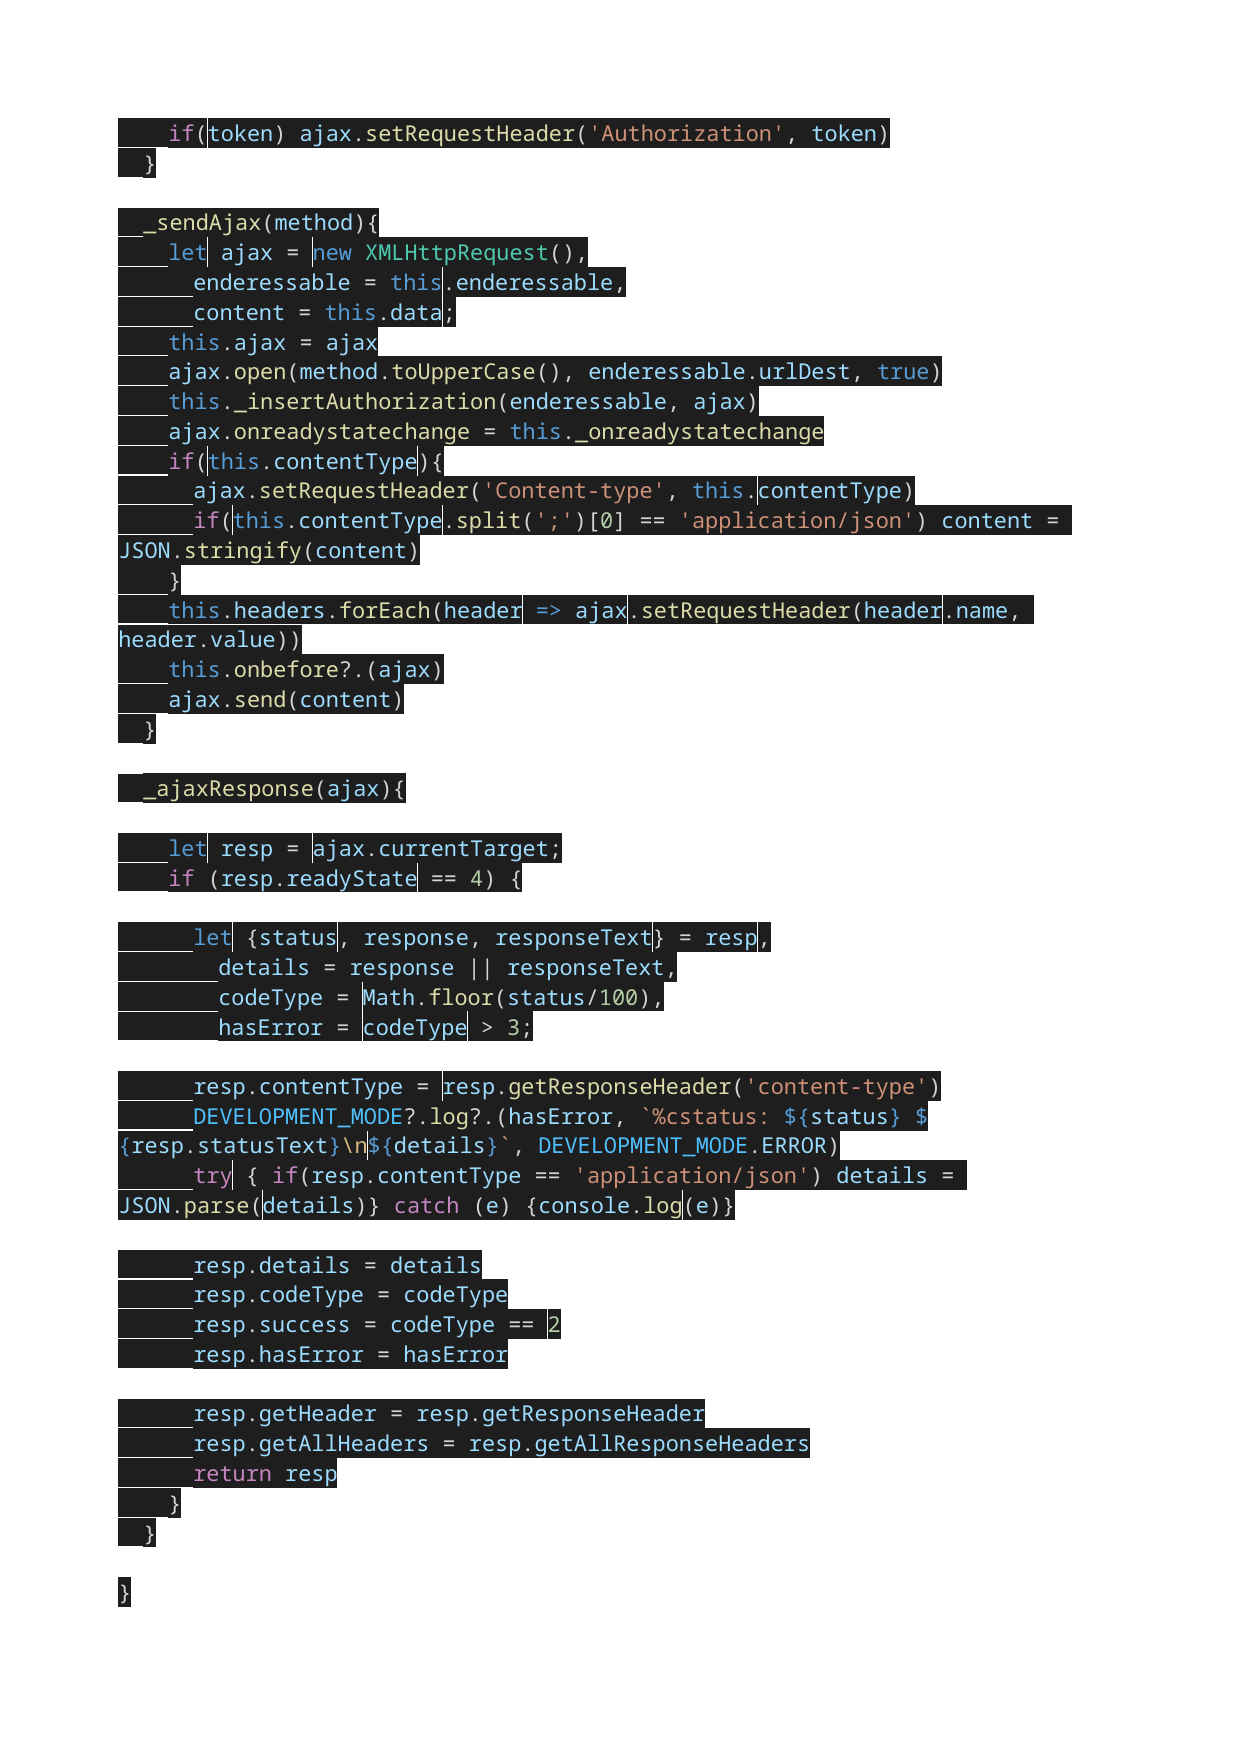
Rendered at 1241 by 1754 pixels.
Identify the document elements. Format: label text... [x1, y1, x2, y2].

text resp.getHeader = resp.getResponseHeader [118, 1398, 1122, 1428]
text return resp [118, 1458, 1122, 1488]
text resp.codeType = codeType [118, 1279, 1122, 1309]
text } [118, 1518, 1122, 1547]
text enderessable = this.enderessable, [118, 267, 1122, 297]
text if(this.contentType.split(';')[0] == 'application/json') content = JSON.stringify(content) [118, 505, 1122, 565]
text let ajax = new XMLHttpRequest(), [118, 237, 1122, 267]
text if(this.contentType){ [118, 446, 1122, 476]
text resp.details = details [118, 1249, 1122, 1279]
text } [118, 1577, 1122, 1607]
text resp.success = codeType == 2 [118, 1309, 1122, 1339]
text try { if(resp.contentType == 'application/json') details = JSON.parse(details)} catch (e) {console.log(e)} [118, 1160, 1122, 1220]
text let {status, response, responseText} = resp, [118, 922, 1122, 952]
text this.ajax = ajax [118, 327, 1122, 356]
text ajax.open(method.toUpperCase(), enderessable.urlDest, true) [118, 356, 1122, 386]
text resp.hasError = hasError [118, 1339, 1122, 1369]
text this.onbefore?.(ajax) [118, 654, 1122, 684]
text codeType = Math.floor(status/100), [118, 982, 1122, 1011]
text this.headers.forEach(header => ajax.setRequestHeader(header.name, header.value)) [118, 595, 1122, 654]
text } [118, 565, 1122, 595]
text ajax.onreadystatechange = this._onreadystatechange [118, 416, 1122, 446]
text _sendAjax(method){ [118, 207, 1122, 237]
text resp.getAllHeaders = resp.getAllResponseHeaders [118, 1428, 1122, 1458]
text if(token) ajax.setRequestHeader('Authorization', token) [118, 118, 1122, 148]
text } [118, 148, 1122, 178]
text ajax.send(content) [118, 684, 1122, 714]
text content = this.data; [118, 297, 1122, 327]
text this._insertAuthorization(enderessable, ajax) [118, 386, 1122, 416]
text let resp = ajax.currentTarget; [118, 833, 1122, 863]
text ajax.setRequestHeader('Content-type', this.contentType) [118, 476, 1122, 505]
text DEVELOPMENT_MODE?.log?.(hasError, `%cstatus: ${status} ${resp.statusText}\n${details}`, DEVELOPMENT_MODE.ERROR) [118, 1101, 1122, 1160]
text hasError = codeType > 3; [118, 1011, 1122, 1041]
text resp.contentType = resp.getResponseHeader('content-type') [118, 1071, 1122, 1101]
text details = response || responseText, [118, 952, 1122, 982]
text } [118, 1488, 1122, 1518]
text if (resp.readyState == 4) { [118, 863, 1122, 892]
text } [118, 714, 1122, 744]
text _ajaxResponse(ajax){ [118, 773, 1122, 803]
